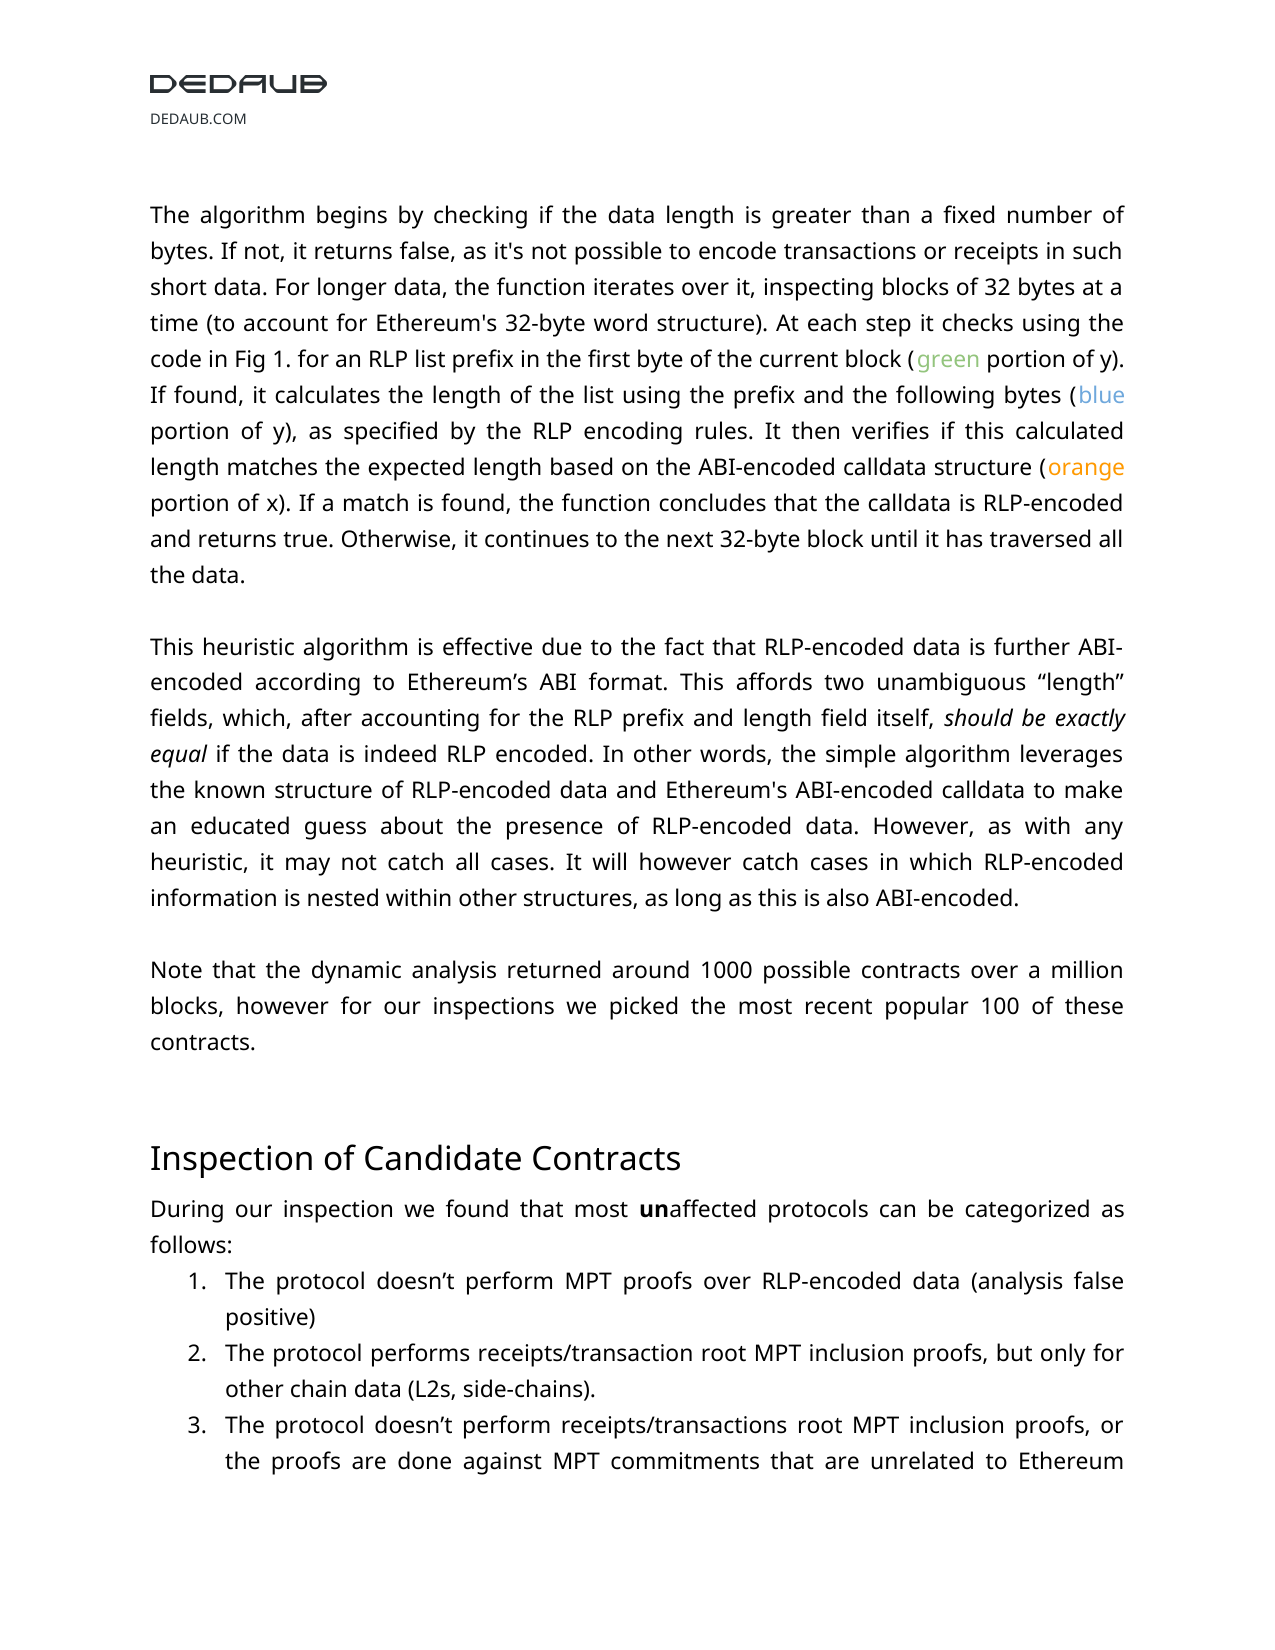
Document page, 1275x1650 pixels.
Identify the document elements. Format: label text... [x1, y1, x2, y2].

subtitle Inspection of Candidate Contracts [150, 1135, 1125, 1181]
picture [150, 75, 327, 93]
text This heuristic algorithm is effective due to the fact that RLP-encoded data is further ABI-encoded according to Ethereum’s ABI format. This affords two unambiguous “length” fields, which, after accounting for the RLP prefix and length field itself, should be exactly equal if the data is indeed RLP encoded. In other words, the simple algorithm leverages the known structure of RLP-encoded data and Ethereum's ABI-encoded calldata to make an educated guess about the presence of RLP-encoded data. However, as with any heuristic, it may not catch all cases. It will however catch cases in which RLP-encoded information is nested within other structures, as long as this is also ABI-encoded. [150, 630, 1125, 913]
list The protocol performs receipts/transaction root MPT inclusion proofs, but only for other chain data (L2s, side-chains). [187, 1337, 1125, 1404]
text Note that the dynamic analysis returned around 1000 possible contracts over a million blocks, however for our inspections we picked the most recent popular 100 of these contracts. [150, 954, 1125, 1057]
list The protocol doesn’t perform receipts/transactions root MPT inclusion proofs, or the proofs are done against MPT commitments that are unrelated to Ethereum [187, 1409, 1125, 1476]
text The algorithm begins by checking if the data length is greater than a fixed number of bytes. If not, it returns false, as it's not possible to encode transactions or receipts in such short data. For longer data, the function iterates over it, inspecting blocks of 32 bytes at a time (to account for Ethereum's 32-byte word structure). At each step it checks using the code in Fig 1. for an RLP list prefix in the first byte of the current block (green portion of y). If found, it calculates the length of the list using the prefix and the following bytes (blue portion of y), as specified by the RLP encoding rules. It then verifies if this calculated length matches the expected length based on the ABI-encoded calldata structure (orange portion of x). If a match is found, the function concludes that the calldata is RLP-encoded and returns true. Otherwise, it continues to the next 32-byte block until it has traversed all the data. [150, 199, 1125, 590]
text During our inspection we found that most unaffected protocols can be categorized as follows: [150, 1193, 1125, 1260]
list The protocol doesn’t perform MPT proofs over RLP-encoded data (analysis false positive) [187, 1265, 1125, 1332]
